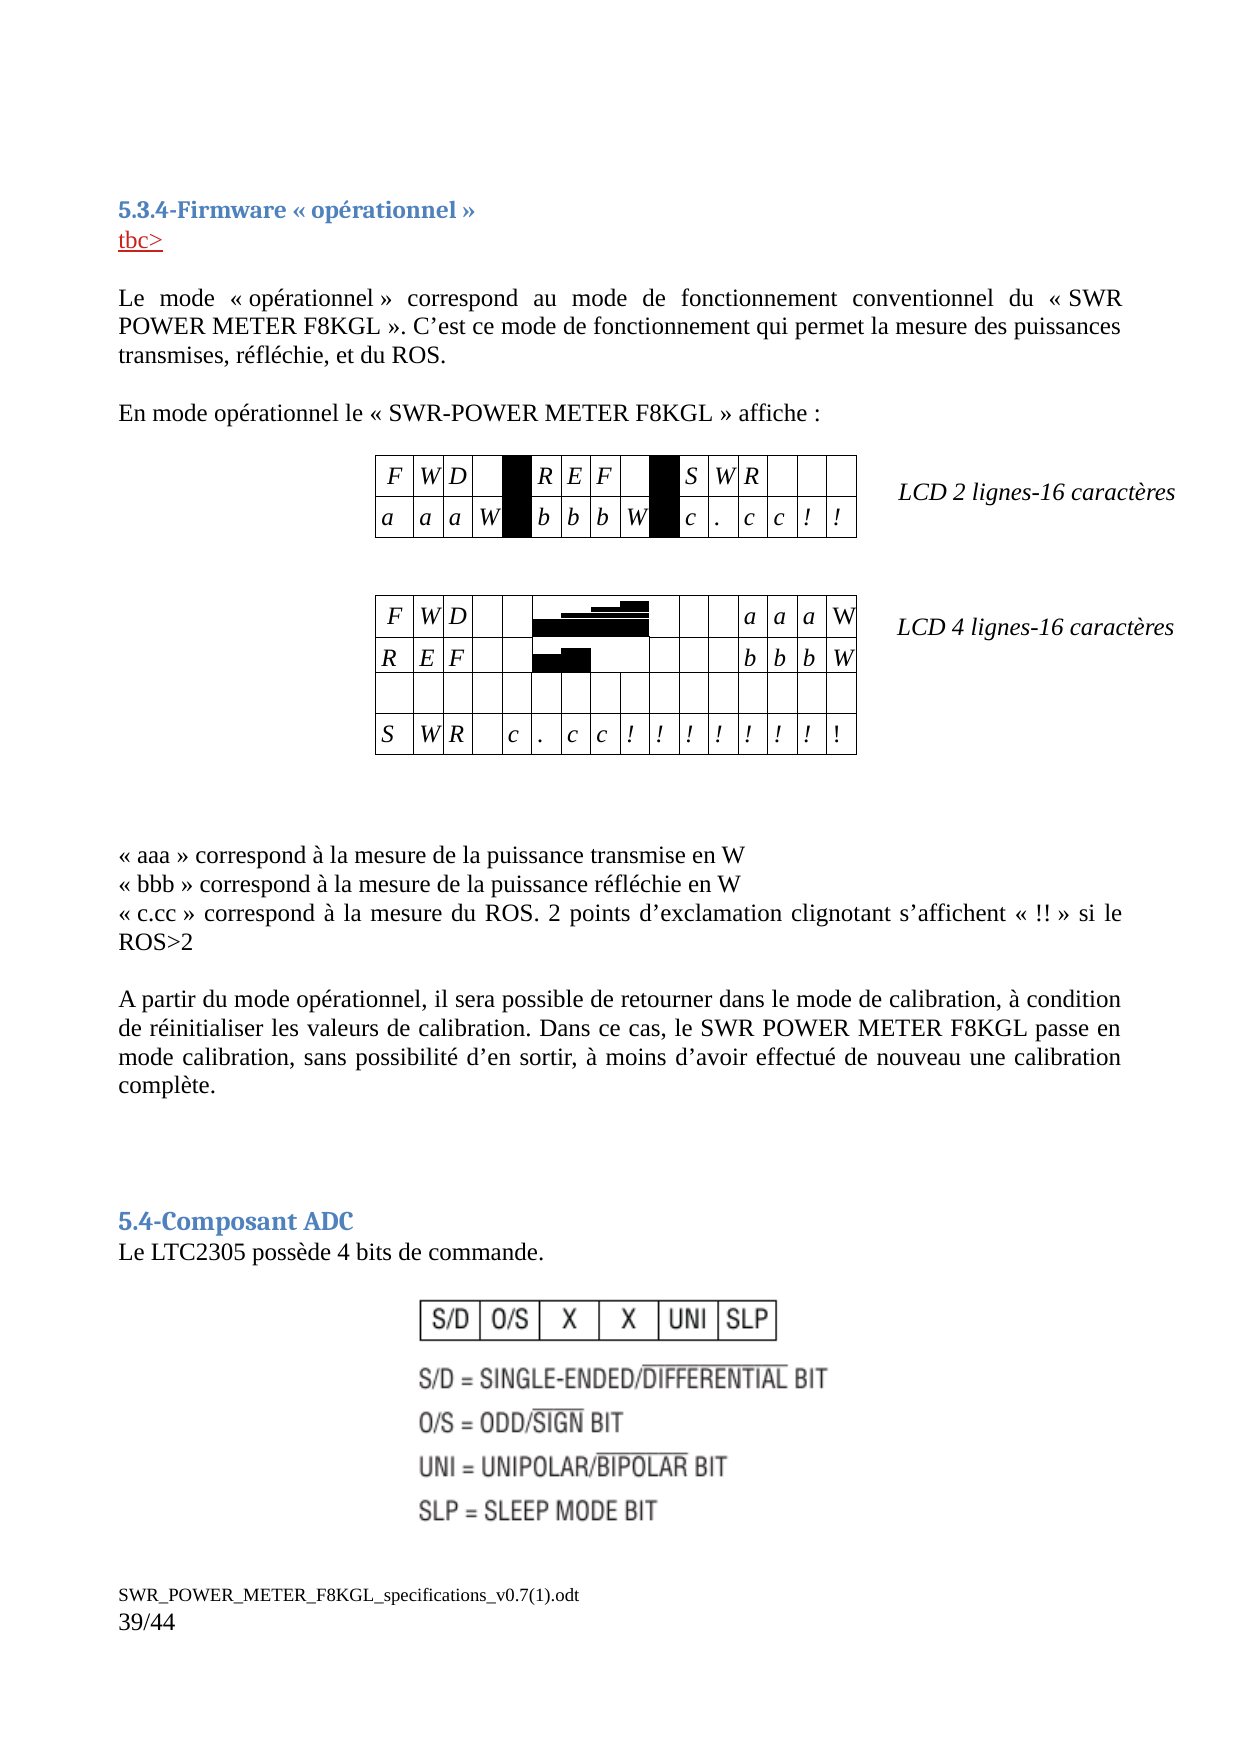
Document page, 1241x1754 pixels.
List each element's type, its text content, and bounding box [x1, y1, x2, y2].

table_header [709, 596, 738, 636]
table_cell [620, 637, 649, 642]
table_header [827, 456, 856, 496]
table_header W [414, 456, 443, 496]
table_cell c [739, 497, 767, 537]
table_header a [798, 596, 826, 636]
table_header [473, 456, 502, 496]
table_cell . [709, 497, 738, 537]
table_cell . [532, 714, 561, 753]
table_cell b [798, 638, 826, 672]
table_header D [444, 456, 472, 496]
table_header R [739, 456, 767, 496]
table_header [503, 456, 531, 496]
table_header R [532, 456, 561, 496]
table_cell [591, 648, 620, 654]
table_cell [561, 654, 591, 672]
table_cell [620, 619, 649, 636]
table_header [680, 596, 708, 636]
table_cell [591, 654, 620, 672]
text « aaa » correspond à la mesure de la puissance transmise en W [118, 840, 1122, 869]
text Le mode « opérationnel » correspond au mode de fonctionnement conventionnel du « SWR POWER METER F8KGL ». C’est ce mode de fonctionnement qui permet la mesure des puissances transmises, réfléchie, et du ROS. [118, 283, 1122, 369]
table_cell F [444, 638, 472, 672]
table_cell a [376, 497, 413, 537]
table_cell [561, 648, 591, 654]
table_cell S [376, 714, 413, 753]
table_cell ! [680, 714, 708, 753]
table_cell [650, 619, 679, 636]
table_header [768, 456, 797, 496]
table_cell ! [621, 714, 649, 753]
table_header [798, 673, 826, 713]
table_cell [591, 613, 620, 618]
table_cell [591, 642, 620, 648]
table_cell [591, 619, 620, 636]
table_cell [561, 607, 591, 612]
table_header [709, 673, 738, 713]
table_cell [650, 607, 679, 612]
table_header S [680, 456, 708, 496]
table_header [650, 456, 679, 496]
table_header [561, 596, 591, 601]
table_cell W [473, 497, 502, 537]
table_header D [444, 596, 472, 636]
table_cell [561, 613, 591, 618]
table_cell [561, 637, 591, 642]
table_cell [591, 601, 620, 607]
table_cell ! [768, 714, 797, 753]
table_header [503, 596, 532, 636]
table_cell R [444, 714, 472, 753]
table_cell [620, 648, 649, 654]
table_cell b [562, 497, 590, 537]
table_cell [620, 654, 649, 672]
text « bbb » correspond à la mesure de la puissance réfléchie en W [118, 869, 1122, 898]
table_cell [533, 613, 561, 618]
table_cell W [621, 497, 649, 537]
table_cell [650, 497, 679, 537]
table_cell [533, 637, 561, 642]
table_cell c [680, 497, 708, 537]
table_header a [768, 596, 797, 636]
table_header [473, 596, 502, 636]
table_cell R [376, 638, 413, 672]
table_cell [591, 637, 620, 642]
table_cell [533, 654, 561, 672]
table_header W [414, 596, 443, 636]
table_header [768, 673, 797, 713]
table_cell [503, 497, 531, 537]
table_cell W [414, 714, 443, 753]
table_cell ! [709, 714, 738, 753]
table_cell E [414, 638, 443, 672]
table_cell [620, 601, 649, 607]
table_header [591, 596, 620, 601]
table_cell ! [827, 714, 856, 753]
table_cell [620, 613, 649, 618]
subtitle 5.4-Composant ADC [118, 1206, 1122, 1237]
table_cell [650, 613, 679, 618]
table_cell ! [798, 497, 826, 537]
table_cell W [827, 638, 856, 672]
table_header [650, 673, 679, 713]
table_header W [827, 596, 856, 636]
table_cell ! [650, 714, 679, 753]
table_cell c [562, 714, 590, 753]
table_cell b [739, 638, 767, 672]
table_cell [709, 638, 738, 672]
table_cell a [444, 497, 472, 537]
table_header [827, 673, 856, 713]
table_header a [739, 596, 767, 636]
table_cell [533, 601, 561, 607]
table_cell [503, 638, 532, 672]
table_cell [620, 607, 649, 612]
table_cell [533, 607, 561, 612]
table_header [414, 673, 443, 713]
table_header E [562, 456, 590, 496]
subtitle 5.3.4-Firmware « opérationnel » [118, 196, 1122, 225]
table_cell b [768, 638, 797, 672]
table_header [621, 673, 649, 713]
table_header [533, 596, 561, 601]
table_header [798, 456, 826, 496]
table_cell [533, 642, 561, 648]
table_header W [709, 456, 738, 496]
table_cell a [414, 497, 443, 537]
table_header [620, 596, 649, 601]
text En mode opérationnel le « SWR-POWER METER F8KGL » affiche : [118, 398, 1122, 426]
table_header [621, 456, 649, 496]
table_header [739, 673, 767, 713]
table_header [591, 673, 620, 713]
table_header [503, 673, 531, 713]
table_cell b [591, 497, 620, 537]
table_header F [591, 456, 620, 496]
table_header [473, 673, 502, 713]
table_cell ! [827, 497, 856, 537]
text Le LTC2305 possède 4 bits de commande. [118, 1237, 1122, 1266]
table_cell [533, 619, 561, 636]
table_header [444, 673, 472, 713]
table_header [680, 673, 708, 713]
text A partir du mode opérationnel, il sera possible de retourner dans le mode de calibration, à condition de réinitialiser les valeurs de calibration. Dans ce cas, le SWR POWER METER F8KGL passe en mode calibration, sans possibilité d’en sortir, à moins d’avoir effectué de nouveau une calibration complète. [118, 984, 1122, 1099]
table_cell [473, 638, 502, 672]
table_cell [650, 638, 679, 672]
table_header [562, 673, 590, 713]
table_header F [376, 456, 413, 496]
table_header [650, 596, 679, 601]
table_cell [561, 642, 591, 648]
table_cell [620, 642, 649, 648]
picture [409, 1294, 832, 1530]
table_header [376, 673, 413, 713]
text tbc> [118, 225, 1122, 254]
table_cell [533, 648, 561, 654]
table_header [532, 673, 561, 713]
text « c.cc » correspond à la mesure du ROS. 2 points d’exclamation clignotant s’affichent « !! » si le ROS>2 [118, 898, 1122, 955]
table_cell [680, 638, 708, 672]
table_cell [650, 601, 679, 607]
table_cell c [768, 497, 797, 537]
table_cell ! [798, 714, 826, 753]
table_cell [561, 619, 591, 636]
table_cell [473, 714, 502, 753]
table_cell c [503, 714, 531, 753]
table_header F [376, 596, 413, 636]
table_cell c [591, 714, 620, 753]
table_cell [591, 607, 620, 612]
table_cell b [532, 497, 561, 537]
table_cell [561, 601, 591, 607]
table_cell ! [739, 714, 767, 753]
